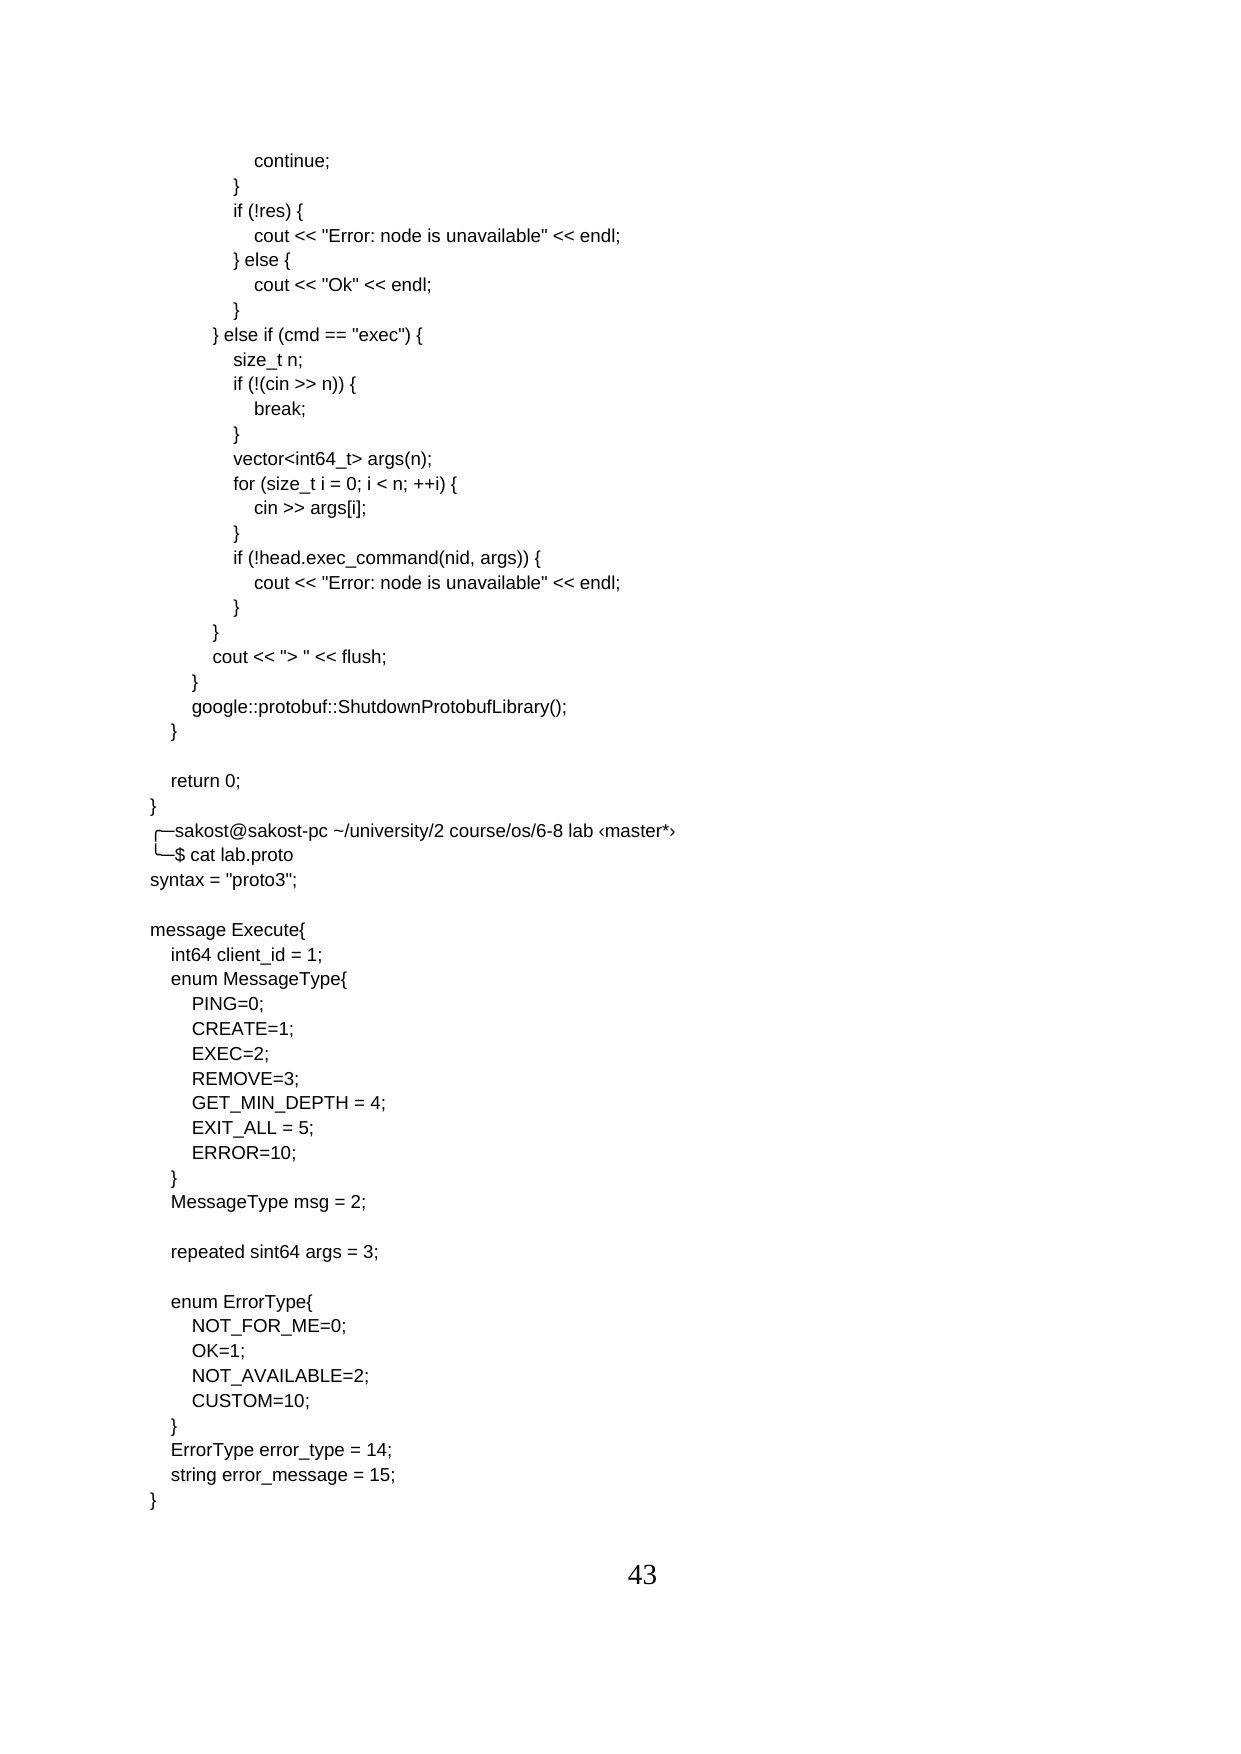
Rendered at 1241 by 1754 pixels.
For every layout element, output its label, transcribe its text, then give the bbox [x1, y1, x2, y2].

text string error_message = 15; [150, 1464, 1091, 1486]
text } [150, 621, 1091, 643]
text if (!head.exec_command(nid, args)) { [150, 547, 1091, 568]
text OK=1; [150, 1340, 1091, 1362]
text if (!res) { [150, 199, 1091, 221]
text CUSTOM=10; [150, 1389, 1091, 1411]
text cout << "Error: node is unavailable" << endl; [150, 571, 1091, 593]
text REMOVE=3; [150, 1067, 1091, 1089]
text } [150, 423, 1091, 444]
text EXIT_ALL = 5; [150, 1117, 1091, 1138]
text } [150, 1489, 1091, 1510]
text enum ErrorType{ [150, 1290, 1091, 1312]
text } [150, 175, 1091, 196]
text enum MessageType{ [150, 968, 1091, 990]
text ╰─$ cat lab.proto [150, 844, 1091, 866]
text } [150, 720, 1091, 742]
text cout << "> " << flush; [150, 646, 1091, 667]
text } [150, 522, 1091, 543]
text GET_MIN_DEPTH = 4; [150, 1092, 1091, 1114]
text PING=0; [150, 993, 1091, 1014]
text vector<int64_t> args(n); [150, 447, 1091, 469]
text for (size_t i = 0; i < n; ++i) { [150, 472, 1091, 494]
text } [150, 671, 1091, 692]
text } [150, 794, 1091, 816]
text } else if (cmd == "exec") { [150, 323, 1091, 345]
text NOT_AVAILABLE=2; [150, 1365, 1091, 1386]
text } [150, 299, 1091, 320]
text repeated sint64 args = 3; [150, 1241, 1091, 1262]
text cout << "Ok" << endl; [150, 274, 1091, 296]
text } [150, 1166, 1091, 1188]
text cout << "Error: node is unavailable" << endl; [150, 224, 1091, 246]
text int64 client_id = 1; [150, 943, 1091, 965]
text ╭─sakost@sakost-pc ~/university/2 course/os/6-8 lab ‹master*› [150, 819, 1091, 841]
text google::protobuf::ShutdownProtobufLibrary(); [150, 695, 1091, 717]
text ERROR=10; [150, 1142, 1091, 1163]
text NOT_FOR_ME=0; [150, 1315, 1091, 1337]
text } [150, 1414, 1091, 1436]
text return 0; [150, 770, 1091, 791]
text message Execute{ [150, 918, 1091, 940]
text } [150, 596, 1091, 618]
text cin >> args[i]; [150, 497, 1091, 519]
text EXEC=2; [150, 1042, 1091, 1064]
text size_t n; [150, 348, 1091, 370]
text CREATE=1; [150, 1018, 1091, 1039]
text ErrorType error_type = 14; [150, 1439, 1091, 1461]
text if (!(cin >> n)) { [150, 373, 1091, 395]
text continue; [150, 150, 1091, 172]
text syntax = "proto3"; [150, 869, 1091, 891]
text MessageType msg = 2; [150, 1191, 1091, 1213]
text break; [150, 398, 1091, 419]
text } else { [150, 249, 1091, 271]
